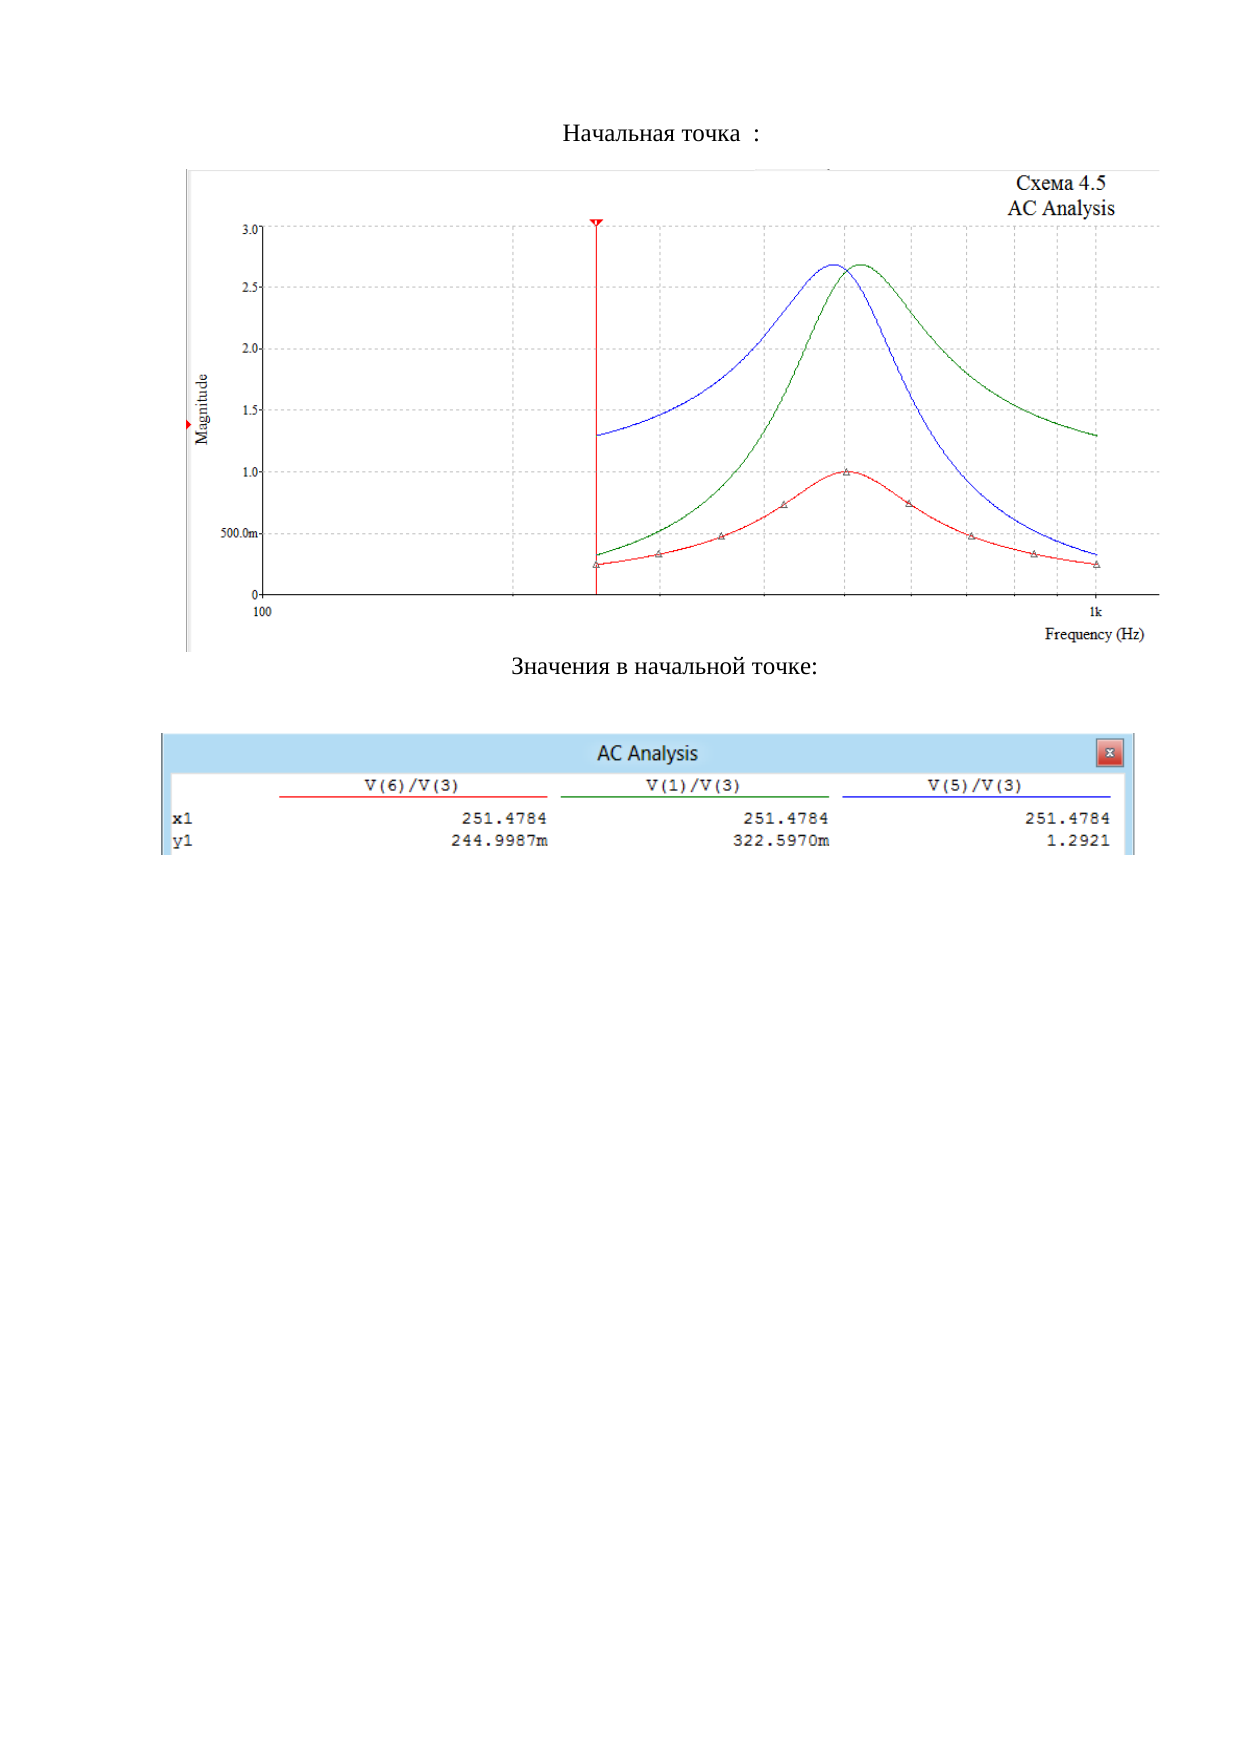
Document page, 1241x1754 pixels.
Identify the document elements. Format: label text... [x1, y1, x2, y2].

text Начальная точка : Значения в начальной точке: [177, 118, 1152, 680]
